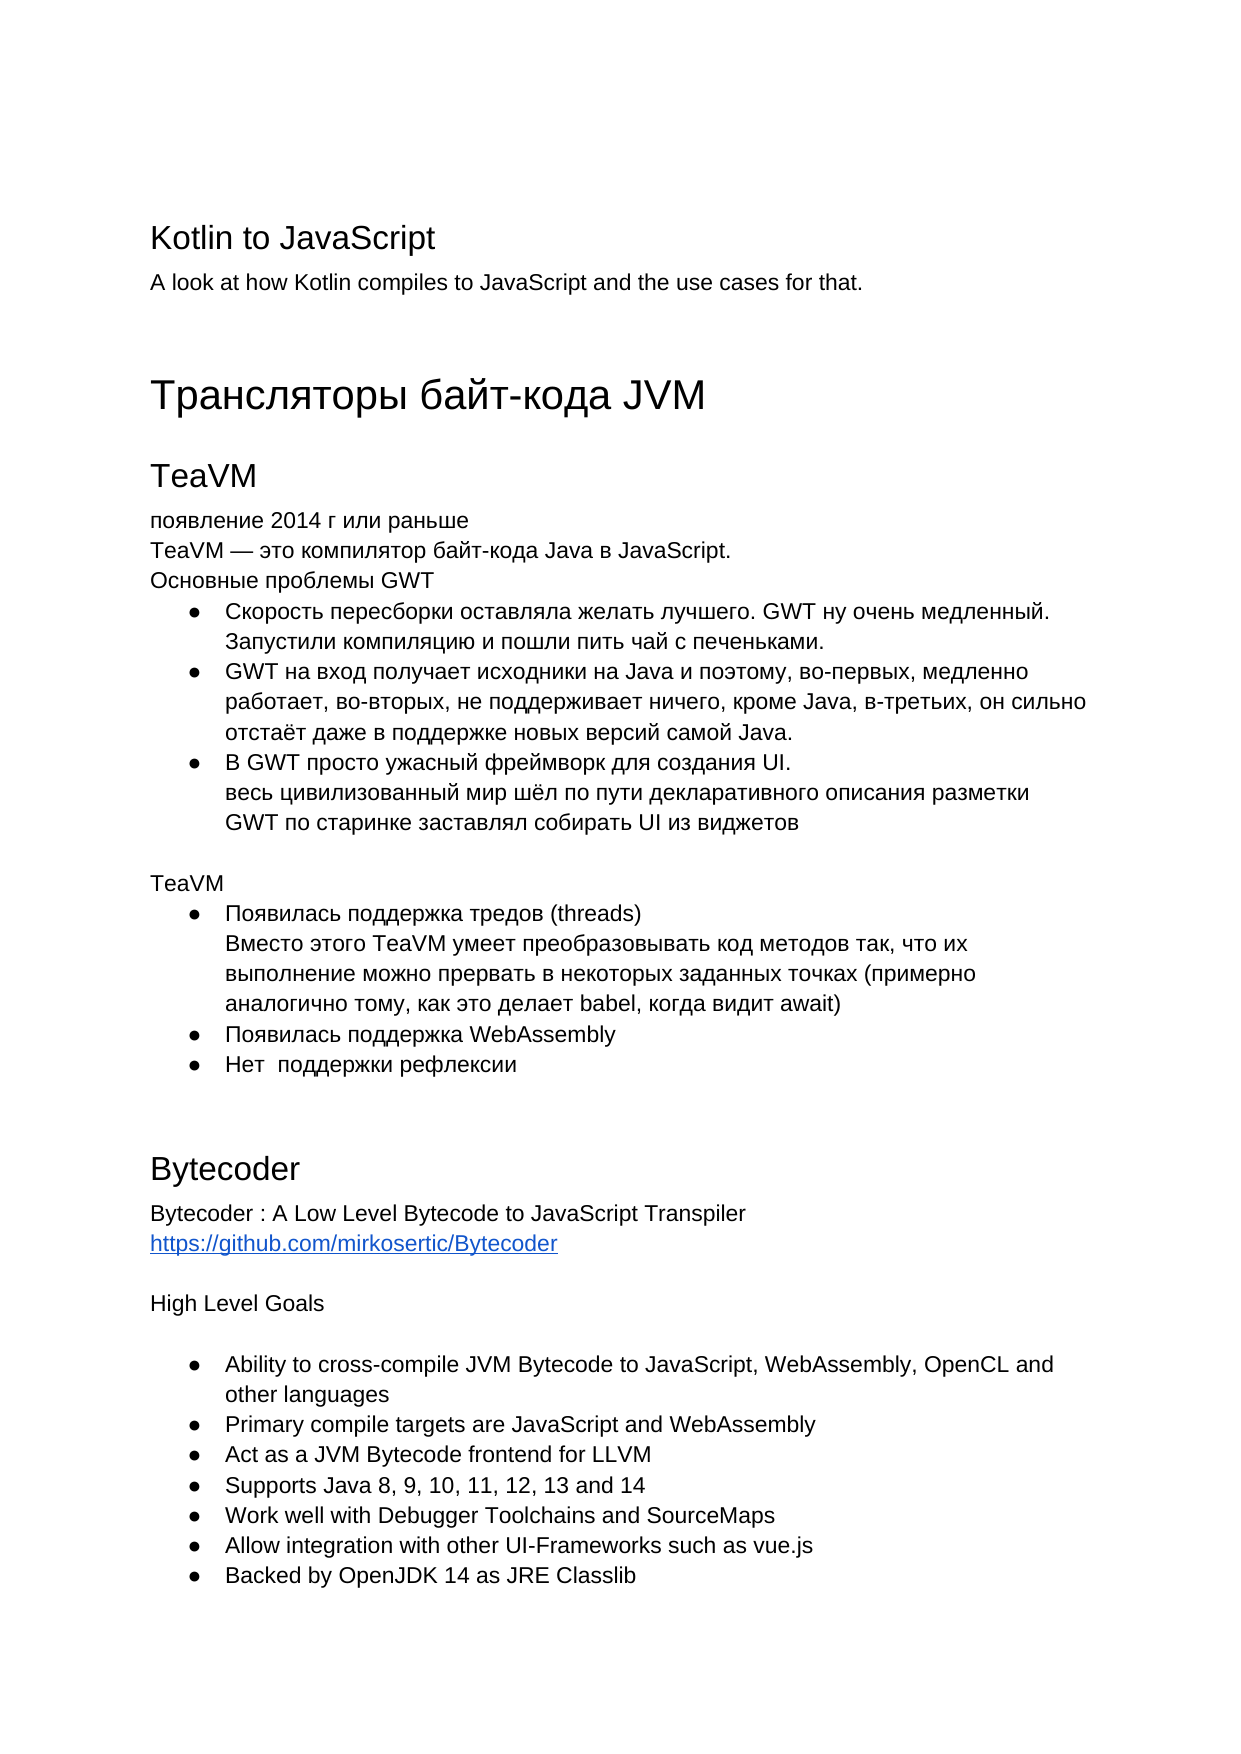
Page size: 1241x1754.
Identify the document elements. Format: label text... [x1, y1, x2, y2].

text появление 2014 г или раньше [150, 507, 1090, 533]
list GWT на вход получает исходники на Java и поэтому, во-первых, медленно работает, во-вторых, не поддерживает ничего, кроме Java, в-третьих, он сильно отстаёт даже в поддержке новых версий самой Java. [187, 658, 1090, 745]
list Появилась поддержка WebAssembly [187, 1021, 1090, 1047]
list Allow integration with other UI-Frameworks such as vue.js [187, 1532, 1090, 1558]
list В GWT просто ужасный фреймворк для создания UI. весь цивилизованный мир шёл по пути декларативного описания разметки GWT по старинке заставлял собирать UI из виджетов [187, 749, 1090, 836]
list Скорость пересборки оставляла желать лучшего. GWT ну очень медленный. Запустили компиляцию и пошли пить чай с печеньками. [187, 598, 1090, 654]
list Act as a JVM Bytecode frontend for LLVM [187, 1441, 1090, 1468]
text Основные проблемы GWT [150, 567, 1090, 594]
text A look at how Kotlin compiles to JavaScript and the use cases for that. [150, 269, 1090, 295]
text TeaVM [150, 869, 1090, 896]
list Supports Java 8, 9, 10, 11, 12, 13 and 14 [187, 1472, 1090, 1498]
subtitle Bytecoder [150, 1149, 1090, 1187]
subtitle Kotlin to JavaScript [150, 218, 1090, 256]
text High Level Goals [150, 1290, 1090, 1317]
subtitle TeaVM [150, 456, 1090, 494]
text TeaVM — это компилятор байт-кода Java в JavaScript. [150, 537, 1090, 564]
list Ability to cross-compile JVM Bytecode to JavaScript, WebAssembly, OpenCL and other languages [187, 1351, 1090, 1407]
list Нет поддержки рефлексии [187, 1051, 1090, 1077]
subtitle Трансляторы байт-кода JVM [150, 371, 1090, 419]
list Появилась поддержка тредов (threads) Вместо этого TeaVM умеет преобразовывать код методов так, что их выполнение можно прервать в некоторых заданных точках (примерно аналогично тому, как это делает babel, когда видит await) [187, 900, 1090, 1017]
list Backed by OpenJDK 14 as JRE Classlib [187, 1562, 1090, 1588]
list Primary compile targets are JavaScript and WebAssembly [187, 1411, 1090, 1437]
text https://github.com/mirkosertic/Bytecoder [150, 1230, 1090, 1256]
list Work well with Debugger Toolchains and SourceMaps [187, 1502, 1090, 1528]
text Bytecoder : A Low Level Bytecode to JavaScript Transpiler [150, 1200, 1090, 1226]
